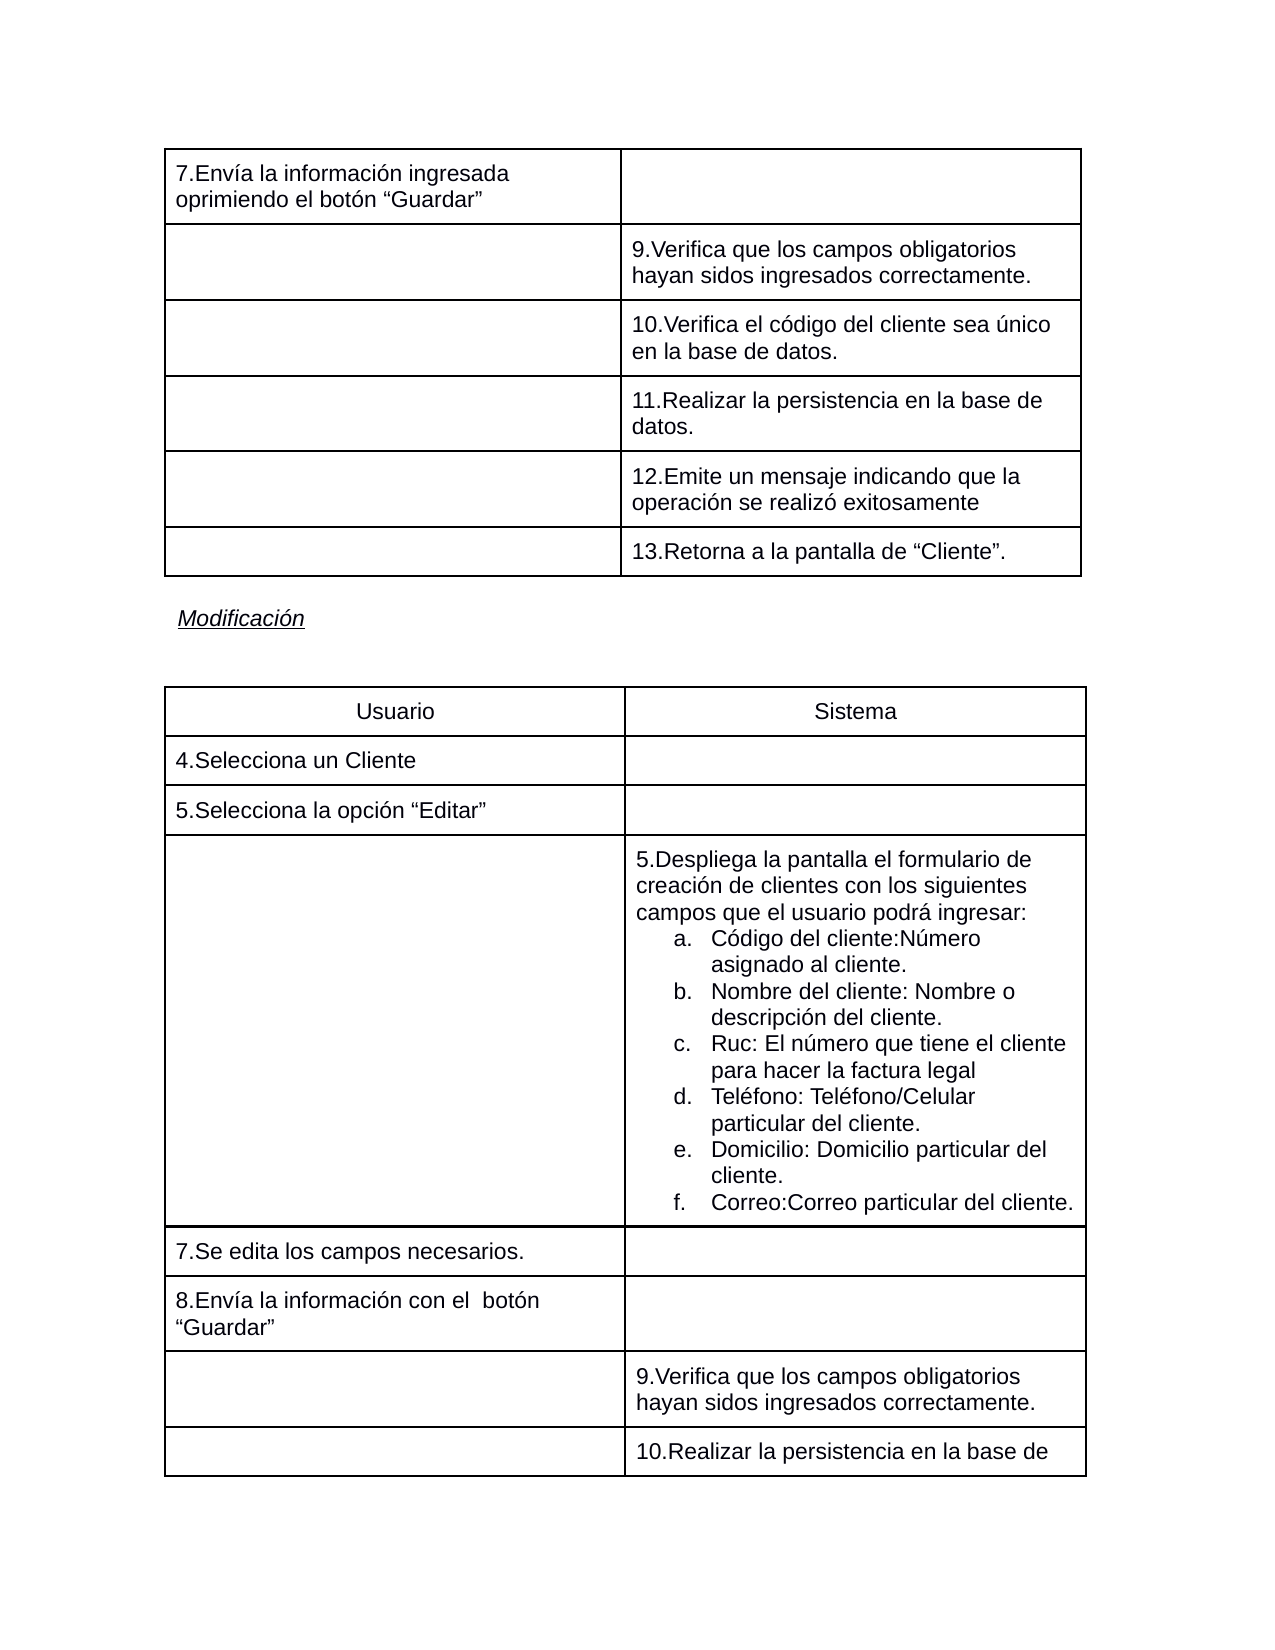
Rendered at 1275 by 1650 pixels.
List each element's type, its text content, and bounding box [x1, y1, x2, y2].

table_cell [166, 377, 620, 450]
table_cell 7.Envía la información ingresada oprimiendo el botón “Guardar” [166, 150, 620, 223]
table_cell 9.Verifica que los campos obligatorios hayan sidos ingresados correctamente. [626, 1352, 1085, 1426]
table_cell [626, 1228, 1085, 1274]
table_cell [166, 528, 620, 575]
table_cell 7.Se edita los campos necesarios. [166, 1228, 624, 1274]
text Modificación [177, 605, 1098, 631]
table_header Sistema [626, 688, 1085, 735]
table_cell [166, 1352, 624, 1426]
table_cell 5.Selecciona la opción “Editar” [166, 786, 624, 833]
table_cell 4.Selecciona un Cliente [166, 737, 624, 784]
table_cell [166, 452, 620, 526]
table_cell [166, 301, 620, 374]
table_cell [626, 737, 1085, 784]
table_cell 10.Verifica el código del cliente sea único en la base de datos. [622, 301, 1080, 374]
table_cell [166, 836, 624, 1225]
table_cell 13.Retorna a la pantalla de “Cliente”. [622, 528, 1080, 575]
table_cell 9.Verifica que los campos obligatorios hayan sidos ingresados correctamente. [622, 225, 1080, 299]
table_cell 10.Realizar la persistencia en la base de [626, 1428, 1085, 1475]
table_cell [166, 225, 620, 299]
table_cell [626, 786, 1085, 833]
table_cell 11.Realizar la persistencia en la base de datos. [622, 377, 1080, 450]
table_cell [166, 1428, 624, 1475]
table_cell 8.Envía la información con el botón “Guardar” [166, 1277, 624, 1350]
table_cell 5.Despliega la pantalla el formulario de creación de clientes con los siguientes campos que el usuario podrá ingresar: Código del cliente:Número asignado al cliente. Nombre del cliente: Nombre o descripción del cliente. Ruc: El número que tiene el cliente para hacer la factura legal Teléfono: Teléfono/Celular particular del cliente. Domicilio: Domicilio particular del cliente. Correo:Correo particular del cliente. [626, 836, 1085, 1225]
table_cell 12.Emite un mensaje indicando que la operación se realizó exitosamente [622, 452, 1080, 526]
table_cell [626, 1277, 1085, 1350]
table_cell [622, 150, 1080, 223]
table_header Usuario [166, 688, 624, 735]
